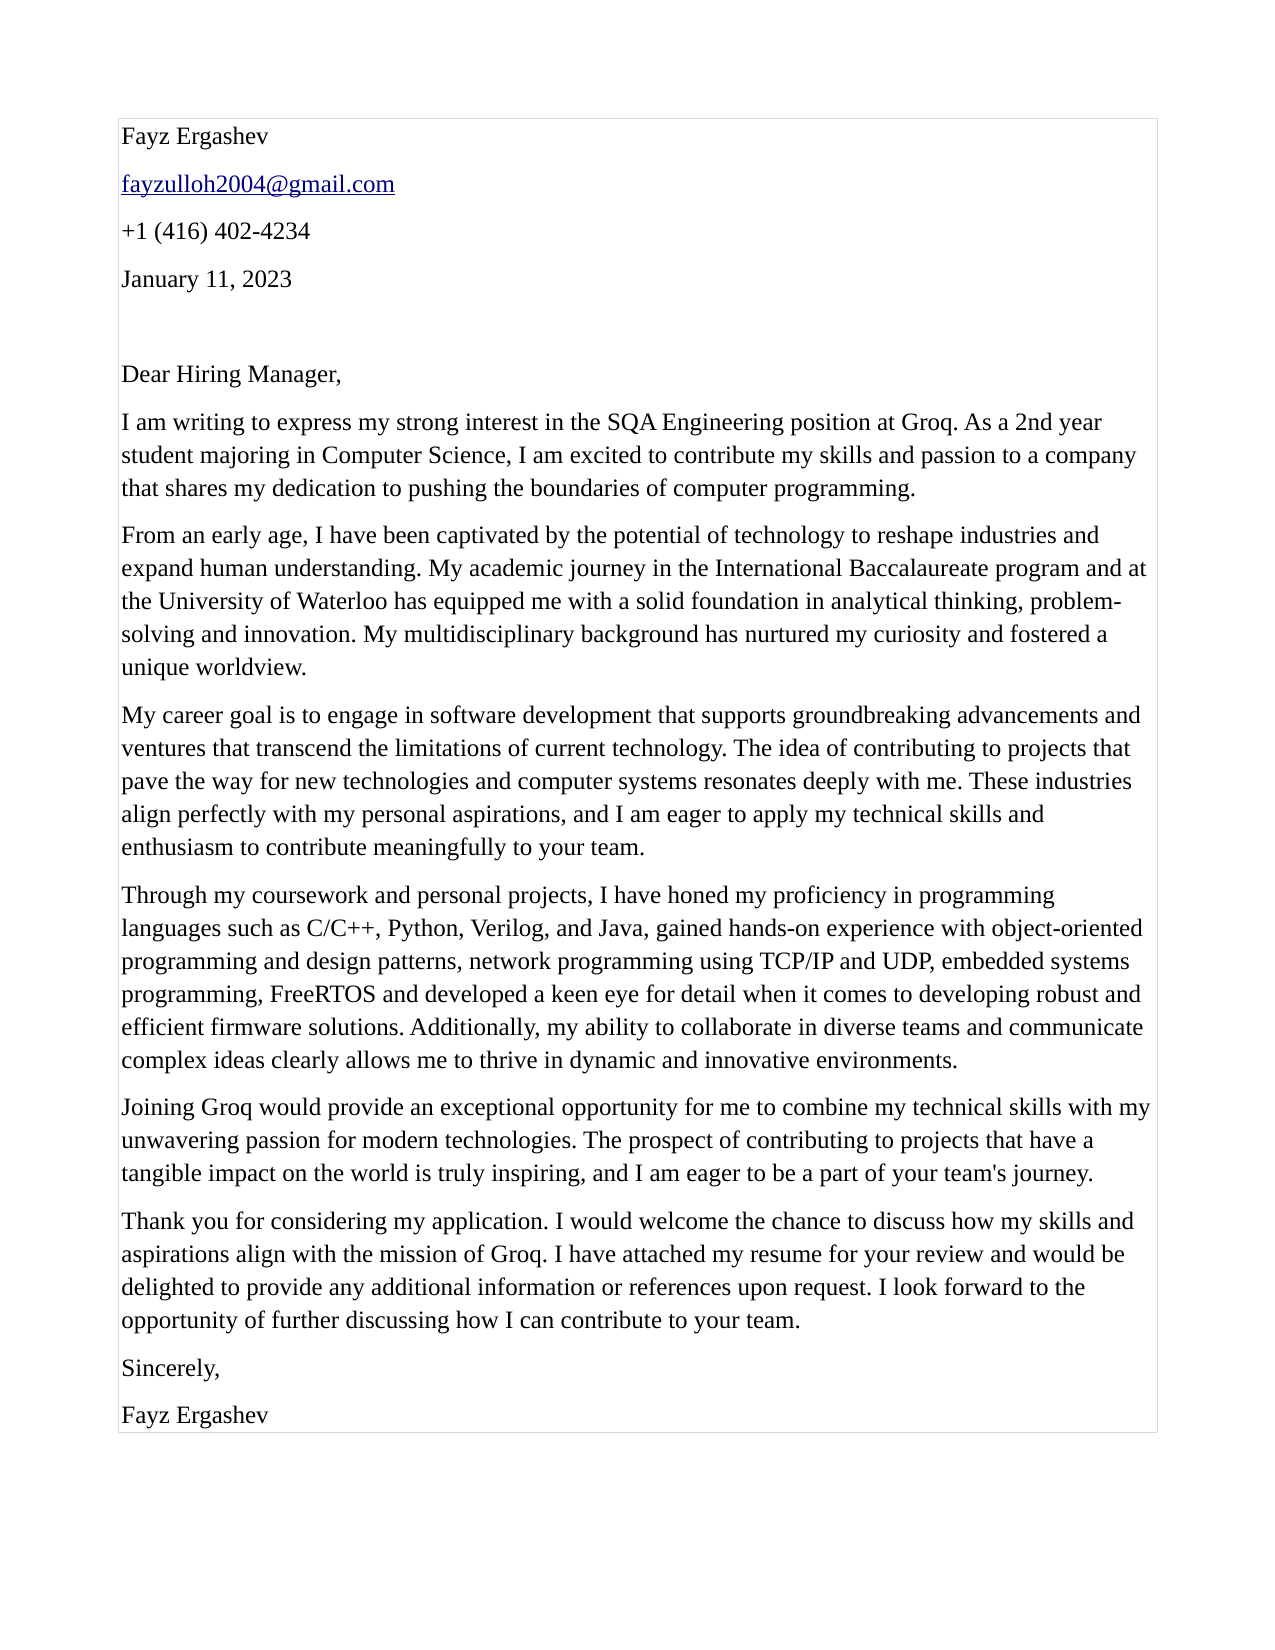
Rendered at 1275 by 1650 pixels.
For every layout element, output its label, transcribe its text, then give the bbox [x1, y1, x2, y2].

text fayzulloh2004@gmail.com [119, 166, 1157, 197]
text Joining Groq would provide an exceptional opportunity for me to combine my technical skills with my unwavering passion for modern technologies. The prospect of contributing to projects that have a tangible impact on the world is truly inspiring, and I am eager to be a part of your team's journey. [119, 1089, 1157, 1187]
text My career goal is to engage in software development that supports groundbreaking advancements and ventures that transcend the limitations of current technology. The idea of contributing to projects that pave the way for new technologies and computer systems resonates deeply with me. These industries align perfectly with my personal aspirations, and I am eager to apply my technical skills and enthusiasm to contribute meaningfully to your team. [119, 697, 1157, 861]
text Fayz Ergashev [119, 119, 1157, 150]
text Through my coursework and personal projects, I have honed my proficiency in programming languages such as C/C++, Python, Verilog, and Java, gained hands-on experience with object-oriented programming and design patterns, network programming using TCP/IP and UDP, embedded systems programming, FreeRTOS and developed a keen eye for detail when it comes to developing robust and efficient firmware solutions. Additionally, my ability to collaborate in diverse teams and communicate complex ideas clearly allows me to thrive in dynamic and innovative environments. [119, 877, 1157, 1074]
text Sincerely, [119, 1350, 1157, 1382]
text Fayz Ergashev [119, 1397, 1157, 1432]
text Dear Hiring Manager, [119, 356, 1157, 388]
text Thank you for considering my application. I would welcome the chance to discuss how my skills and aspirations align with the mission of Groq. I have attached my resume for your review and would be delighted to provide any additional information or references upon request. I look forward to the opportunity of further discussing how I can contribute to your team. [119, 1203, 1157, 1334]
text +1 (416) 402-4234 [119, 213, 1157, 245]
text January 11, 2023 [119, 261, 1157, 293]
text From an early age, I have been captivated by the potential of technology to reshape industries and expand human understanding. My academic journey in the International Baccalaureate program and at the University of Waterloo has equipped me with a solid foundation in analytical thinking, problem-solving and innovation. My multidisciplinary background has nurtured my curiosity and fostered a unique worldview. [119, 517, 1157, 681]
text I am writing to express my strong interest in the SQA Engineering position at Groq. As a 2nd year student majoring in Computer Science, I am excited to contribute my skills and passion to a company that shares my dedication to pushing the boundaries of computer programming. [119, 404, 1157, 502]
